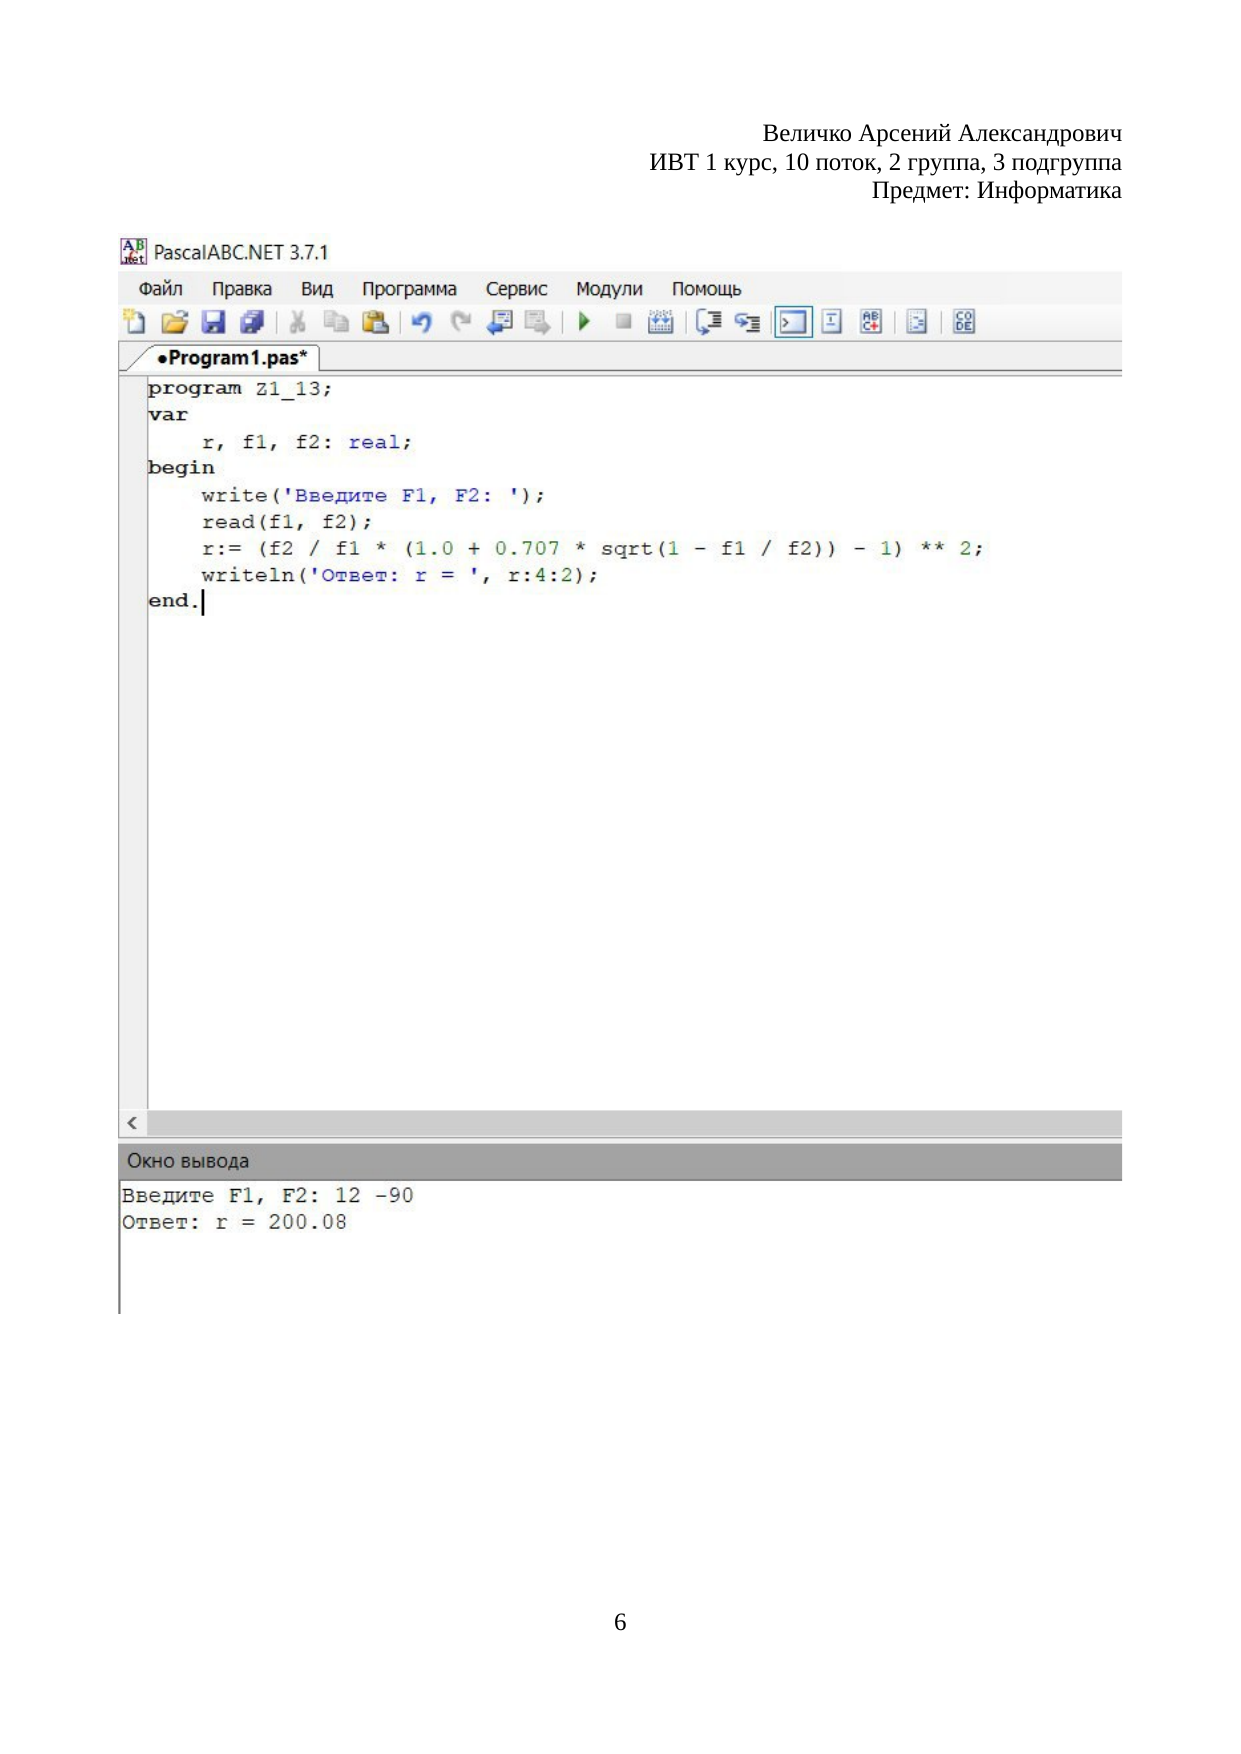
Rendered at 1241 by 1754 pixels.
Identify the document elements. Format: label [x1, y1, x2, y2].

picture [118, 233, 1123, 1314]
